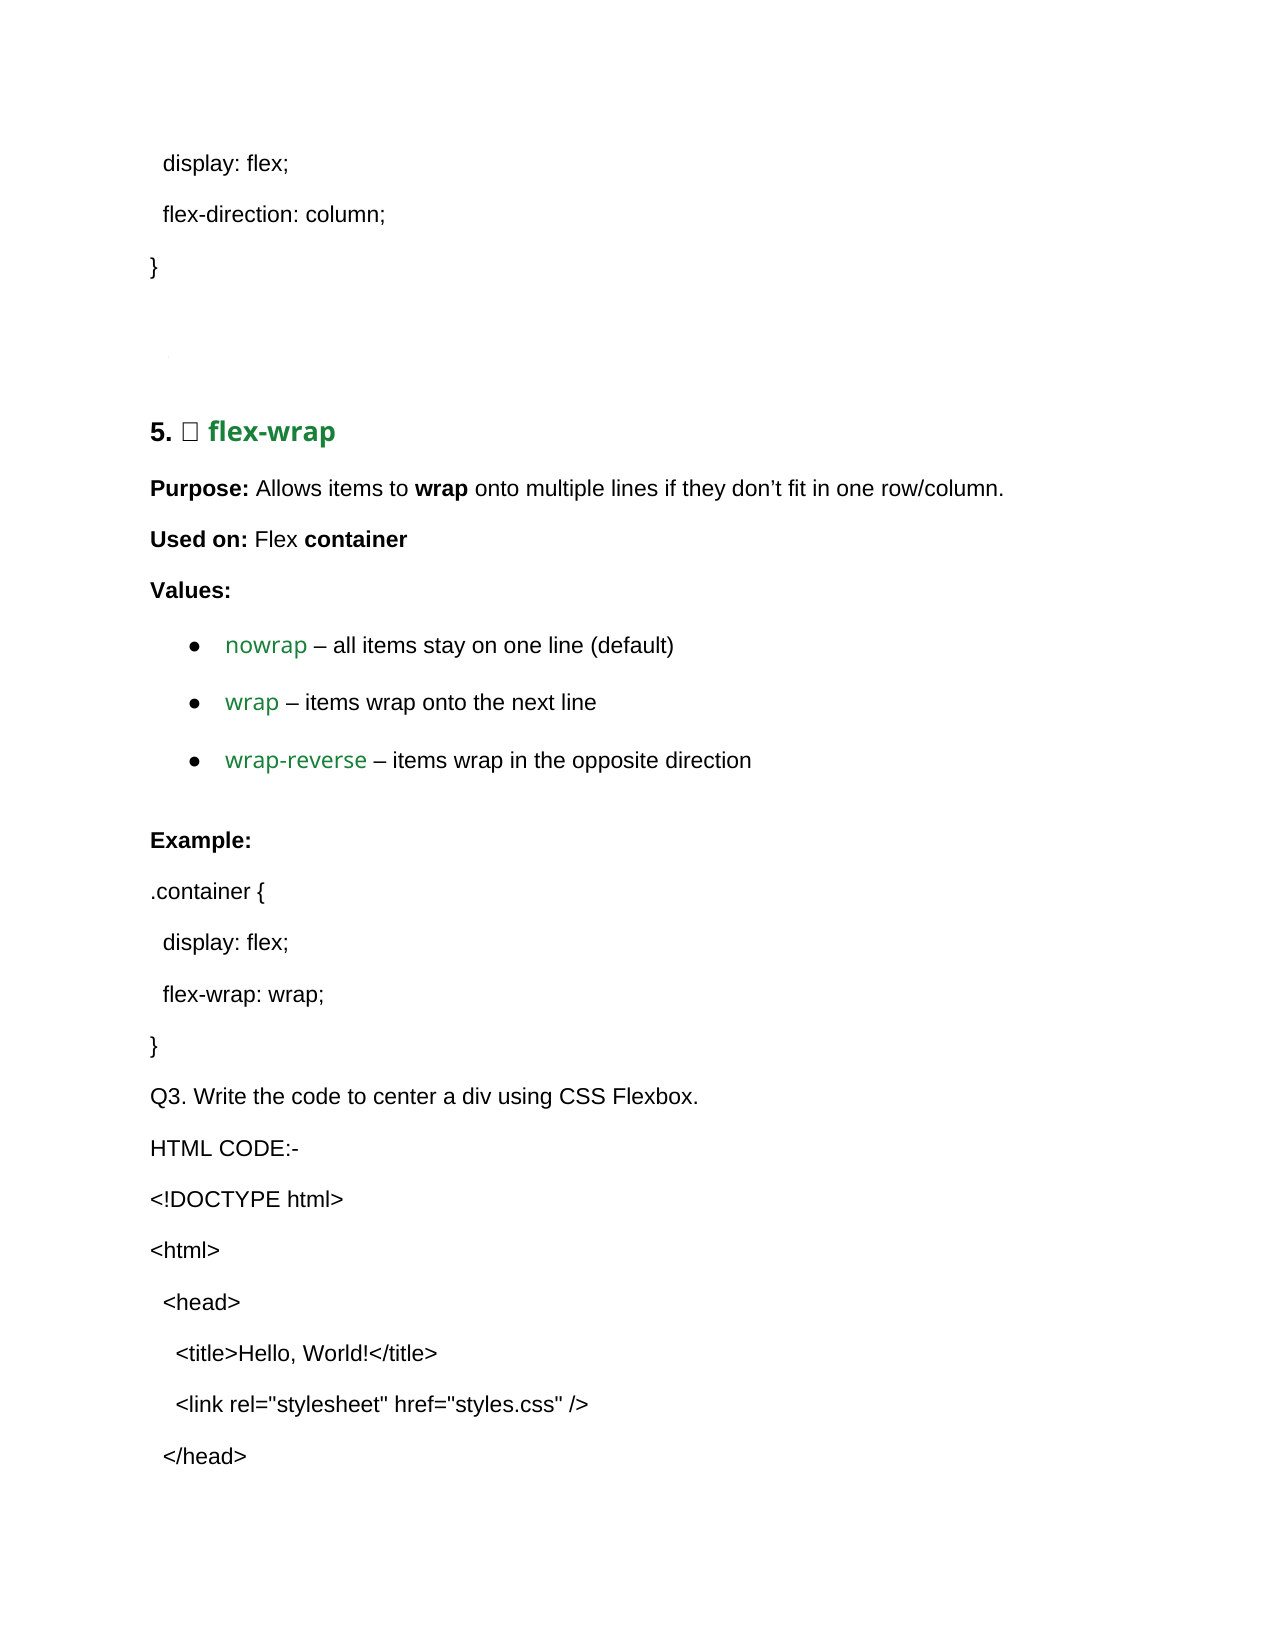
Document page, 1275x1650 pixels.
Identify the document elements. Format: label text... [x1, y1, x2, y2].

text </head> [150, 1443, 1125, 1469]
text flex-wrap: wrap; [150, 981, 1125, 1007]
text Used on: Flex container [150, 526, 1125, 552]
text display: flex; [150, 150, 1125, 176]
text } [150, 1032, 1125, 1058]
text Values: [150, 577, 1125, 604]
list nowrap – all items stay on one line (default) [187, 629, 1125, 686]
text <link rel="stylesheet" href="styles.css" /> [150, 1391, 1125, 1418]
text HTML CODE:- [150, 1135, 1125, 1161]
text <!DOCTYPE html> [150, 1186, 1125, 1212]
text <head> [150, 1289, 1125, 1315]
text display: flex; [150, 929, 1125, 956]
list wrap – items wrap onto the next line [187, 686, 1125, 744]
subtitle 5. 🔄 flex-wrap [150, 413, 1125, 450]
text <title>Hello, World!</title> [150, 1340, 1125, 1366]
list wrap-reverse – items wrap in the opposite direction [187, 744, 1125, 802]
text .container { [150, 878, 1125, 904]
text flex-direction: column; [150, 201, 1125, 228]
text Q3. Write the code to center a div using CSS Flexbox. [150, 1083, 1125, 1110]
text } [150, 253, 1125, 279]
text <html> [150, 1237, 1125, 1264]
text Purpose: Allows items to wrap onto multiple lines if they don’t fit in one row/column. [150, 475, 1125, 501]
text Example: [150, 827, 1125, 853]
